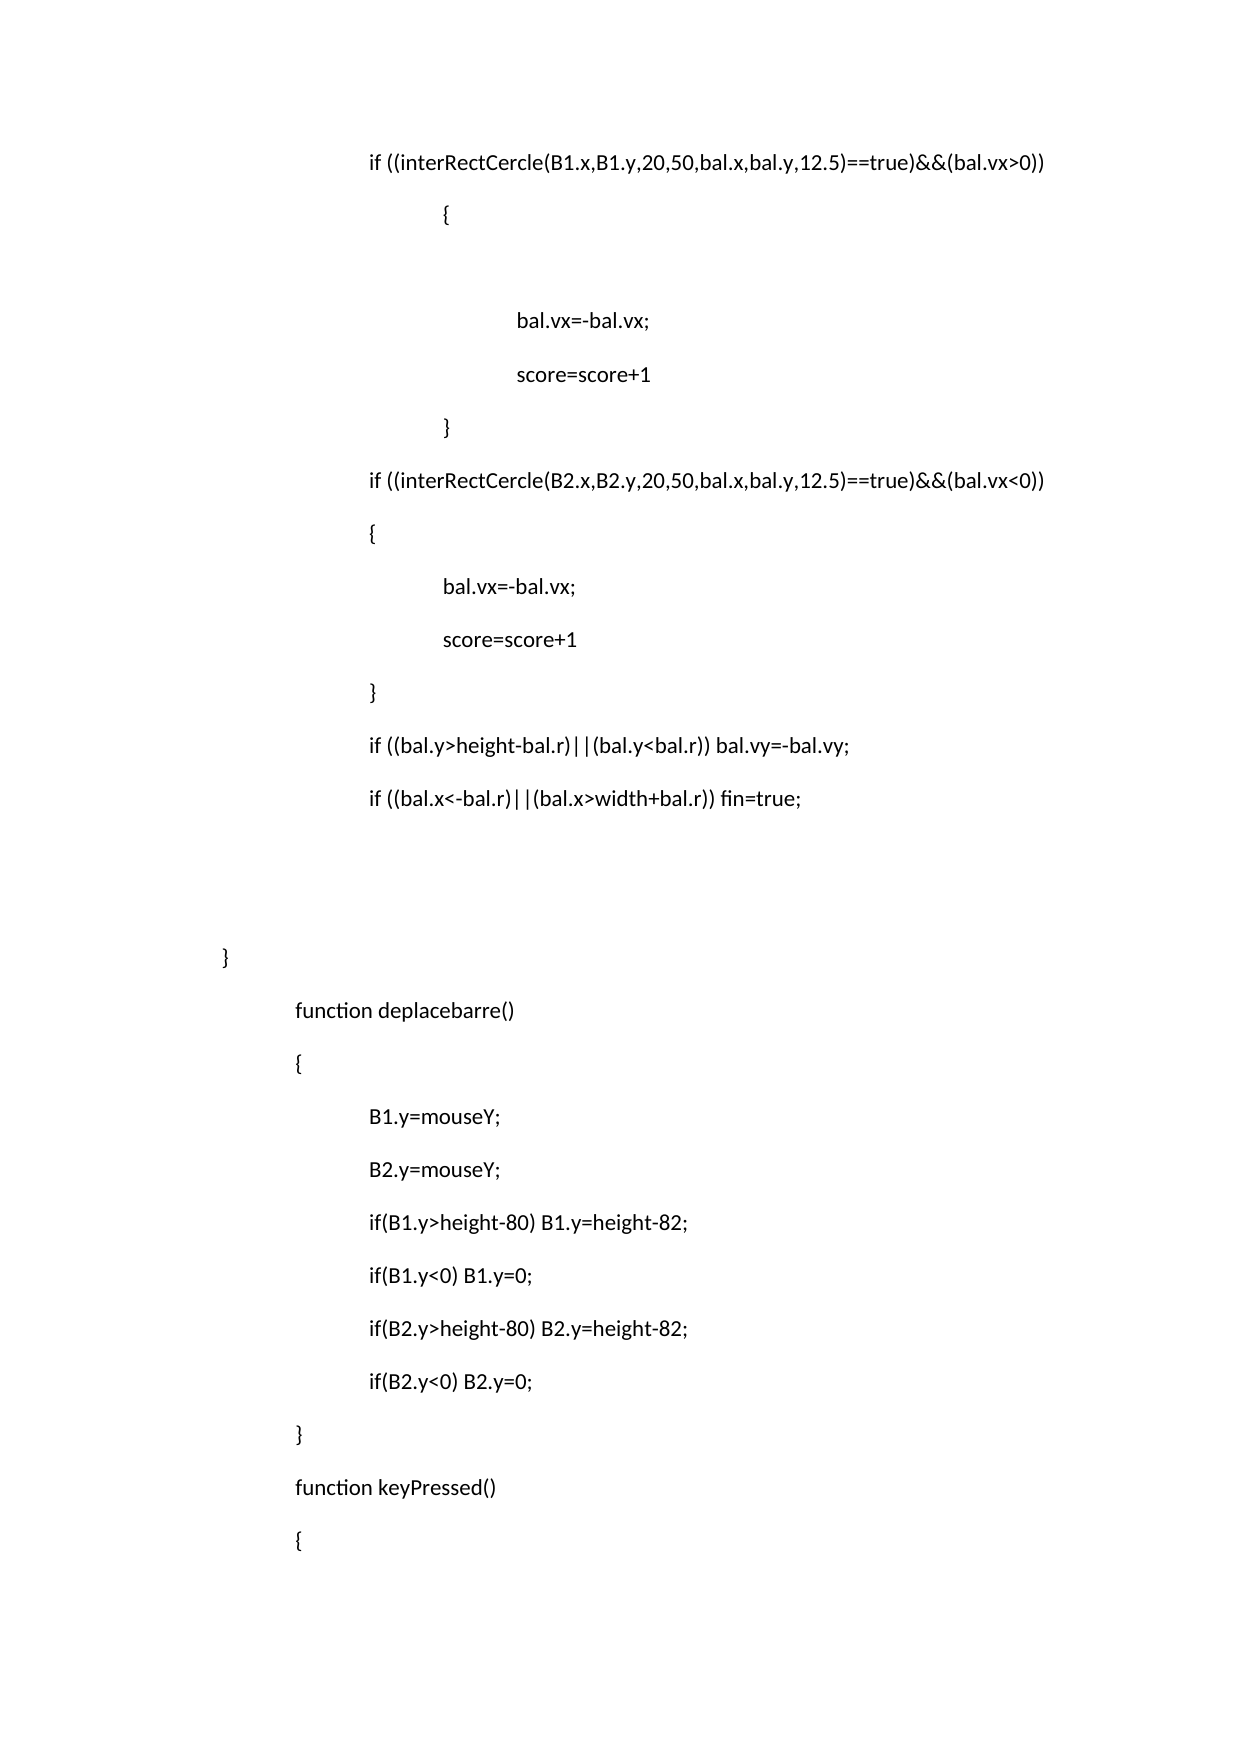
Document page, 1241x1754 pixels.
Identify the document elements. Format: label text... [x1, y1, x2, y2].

text } [148, 413, 1093, 441]
text B1.y=mouseY; [148, 1102, 1093, 1130]
text { [148, 201, 1093, 229]
text } [148, 1420, 1093, 1448]
text bal.vx=-bal.vx; [148, 572, 1093, 600]
text if ((bal.y>height-bal.r)||(bal.y<bal.r)) bal.vy=-bal.vy; [148, 731, 1093, 759]
text function keyPressed() [148, 1473, 1093, 1501]
text score=score+1 [148, 625, 1093, 653]
text { [148, 1049, 1093, 1077]
text if ((interRectCercle(B2.x,B2.y,20,50,bal.x,bal.y,12.5)==true)&&(bal.vx<0)) [148, 466, 1093, 494]
text if(B2.y>height-80) B2.y=height-82; [148, 1314, 1093, 1342]
text bal.vx=-bal.vx; [148, 307, 1093, 335]
text if ((bal.x<-bal.r)||(bal.x>width+bal.r)) fin=true; [148, 784, 1093, 812]
text } [148, 678, 1093, 706]
text } [148, 943, 1093, 971]
text score=score+1 [148, 360, 1093, 388]
text if(B1.y<0) B1.y=0; [148, 1261, 1093, 1289]
text if(B1.y>height-80) B1.y=height-82; [148, 1208, 1093, 1236]
text if(B2.y<0) B2.y=0; [148, 1367, 1093, 1395]
text B2.y=mouseY; [148, 1155, 1093, 1183]
text function deplacebarre() [148, 996, 1093, 1024]
text { [148, 519, 1093, 547]
text { [148, 1526, 1093, 1554]
text if ((interRectCercle(B1.x,B1.y,20,50,bal.x,bal.y,12.5)==true)&&(bal.vx>0)) [148, 148, 1093, 176]
